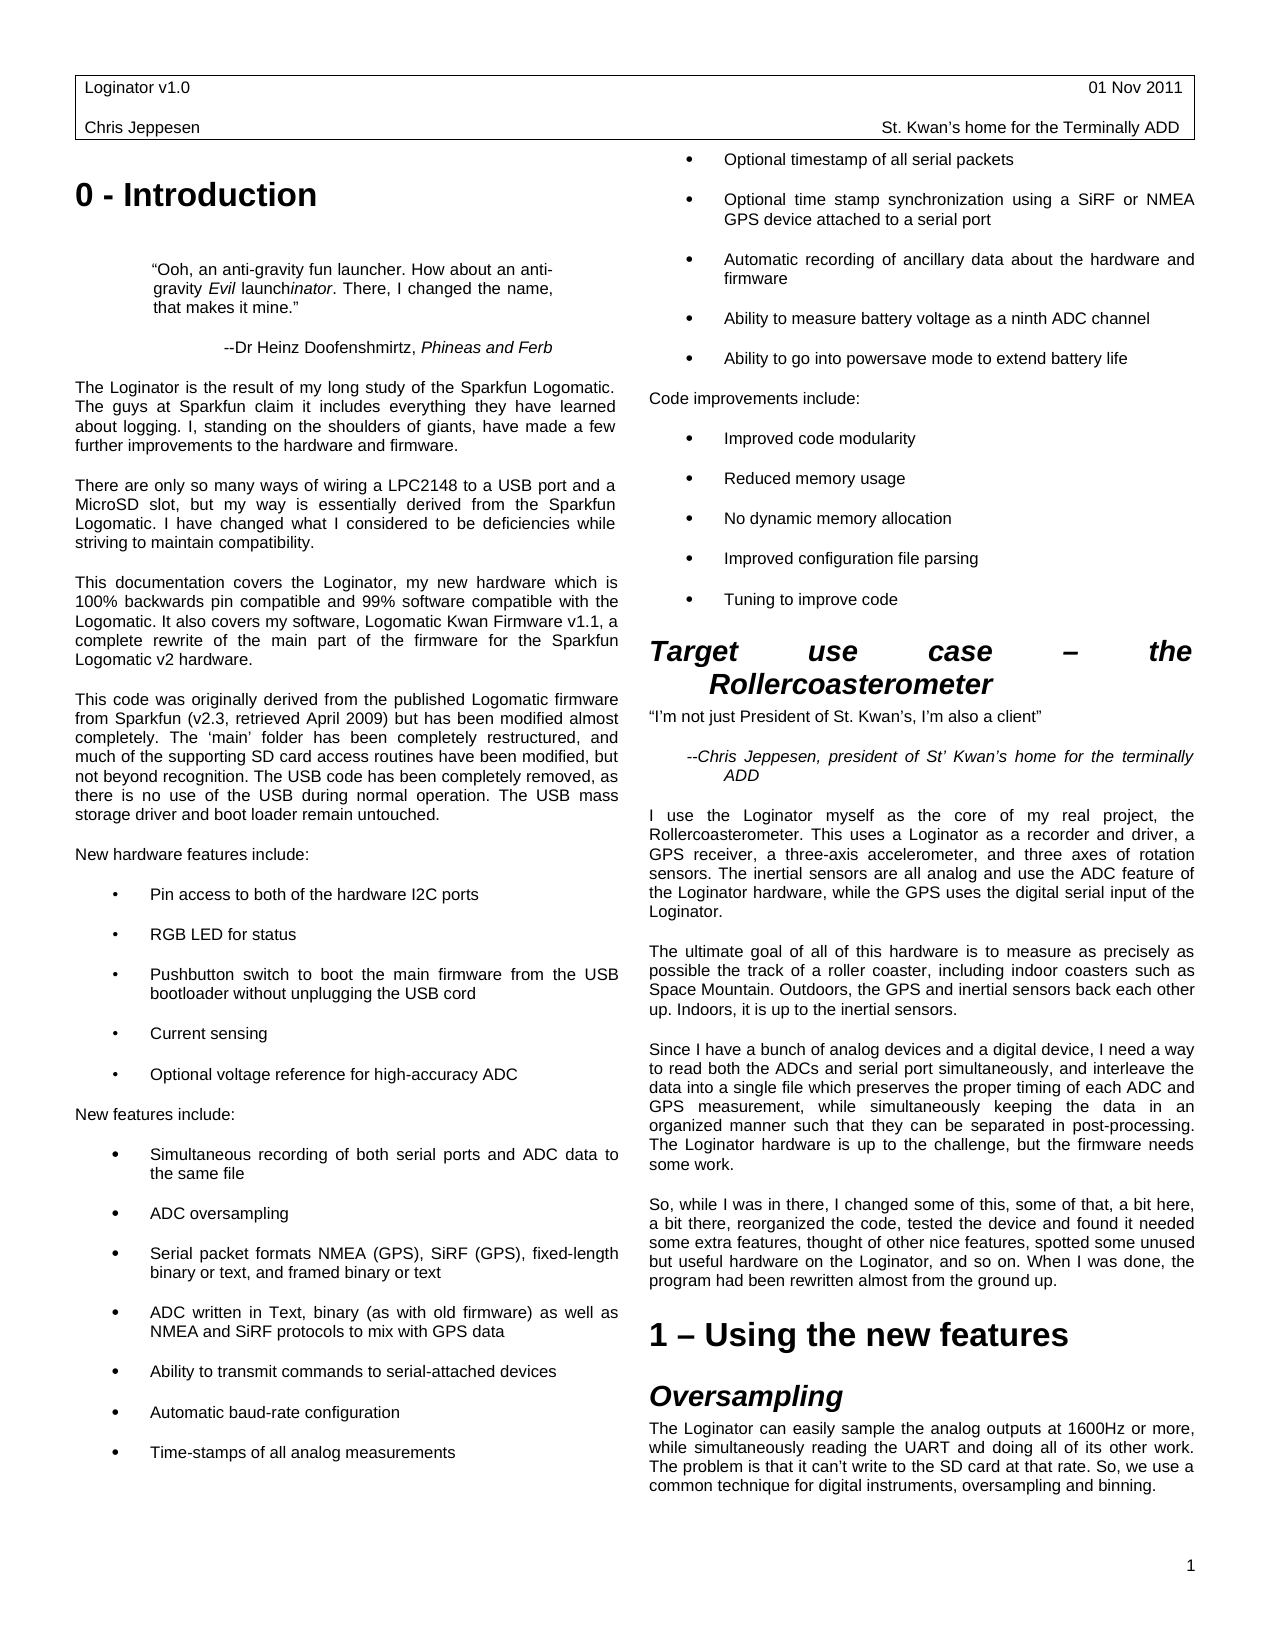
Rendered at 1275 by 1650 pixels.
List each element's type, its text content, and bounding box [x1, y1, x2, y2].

text So, while I was in there, I changed some of this, some of that, a bit here, a bit there, reorganized the code, tested the device and found it needed some extra features, thought of other nice features, spotted some unused but useful hardware on the Loginator, and so on. When I was done, the program had been rewritten almost from the ground up. [649, 1194, 1195, 1290]
text --Dr Heinz Doofenshmirtz, Phineas and Ferb [223, 338, 619, 357]
list Automatic baud-rate configuration [112, 1402, 619, 1422]
list ADC written in Text, binary (as with old firmware) as well as NMEA and SiRF protocols to mix with GPS data [112, 1303, 619, 1341]
list Optional time stamp synchronization using a SiRF or NMEA GPS device attached to a serial port [686, 190, 1195, 228]
list Current sensing [112, 1024, 619, 1043]
text --Chris Jeppesen, president of St’ Kwan’s home for the terminally ADD [686, 747, 1195, 785]
list Pushbutton switch to boot the main firmware from the USB bootloader without unplugging the USB cord [112, 965, 619, 1003]
text The Loginator can easily sample the analog outputs at 1600Hz or more, while simultaneously reading the UART and doing all of its other work. The problem is that it can’t write to the SD card at that rate. So, we use a common technique for digital instruments, oversampling and binning. [649, 1418, 1195, 1495]
list Ability to measure battery voltage as a ninth ADC channel [686, 309, 1195, 328]
list Time-stamps of all analog measurements [112, 1442, 619, 1462]
list No dynamic memory allocation [686, 509, 1195, 528]
text The ultimate goal of all of this hardware is to measure as precisely as possible the track of a roller coaster, including indoor coasters such as Space Mountain. Outdoors, the GPS and inertial sensors back each other up. Indoors, it is up to the inertial sensors. [649, 942, 1195, 1018]
text Code improvements include: [649, 389, 1195, 408]
text This documentation covers the Loginator, my new hardware which is 100% backwards pin compatible and 99% software compatible with the Logomatic. It also covers my software, Logomatic Kwan Firmware v1.1, a complete rewrite of the main part of the firmware for the Sparkfun Logomatic v2 hardware. [75, 573, 619, 669]
list Optional voltage reference for high-accuracy ADC [112, 1064, 619, 1083]
subtitle Target use case – the Rollercoasterometer [649, 633, 1195, 701]
list Automatic recording of ancillary data about the hardware and firmware [686, 249, 1195, 288]
list Serial packet formats NMEA (GPS), SiRF (GPS), fixed-length binary or text, and framed binary or text [112, 1244, 619, 1282]
list Improved code modularity [686, 429, 1195, 448]
subtitle 0 - Introduction [75, 175, 619, 213]
text New features include: [75, 1104, 619, 1123]
subtitle 1 – Using the new features [649, 1315, 1195, 1354]
list Pin access to both of the hardware I2C ports [112, 885, 619, 904]
text New hardware features include: [75, 845, 619, 864]
text Since I have a bunch of analog devices and a digital device, I need a way to read both the ADCs and serial port simultaneously, and interleave the data into a single file which preserves the proper timing of each ADC and GPS measurement, while simultaneously keeping the data in an organized manner such that they can be separated in post-processing. The Loginator hardware is up to the challenge, but the firmware needs some work. [649, 1039, 1195, 1173]
text “I’m not just President of St. Kwan’s, I’m also a client” [649, 707, 1195, 726]
list Optional timestamp of all serial packets [686, 150, 1195, 169]
list ADC oversampling [112, 1204, 619, 1223]
text There are only so many ways of wiring a LPC2148 to a USB port and a MicroSD slot, but my way is essentially derived from the Sparkfun Logomatic. I have changed what I considered to be deficiencies while striving to maintain compatibility. [75, 476, 616, 552]
list Reduced memory usage [686, 469, 1195, 488]
list Ability to transmit commands to serial-attached devices [112, 1362, 619, 1382]
text “Ooh, an anti-gravity fun launcher. How about an anti-gravity Evil launchinator. There, I changed the name, that makes it mine.” [152, 260, 553, 317]
list Ability to go into powersave mode to extend battery life [686, 349, 1195, 368]
list RGB LED for status [112, 925, 619, 944]
list Improved configuration file parsing [686, 549, 1195, 568]
list Simultaneous recording of both serial ports and ADC data to the same file [112, 1144, 619, 1183]
text The Loginator is the result of my long study of the Sparkfun Logomatic. The guys at Sparkfun claim it includes everything they have learned about logging. I, standing on the shoulders of giants, have made a few further improvements to the hardware and firmware. [75, 378, 616, 455]
text This code was originally derived from the published Logomatic firmware from Sparkfun (v2.3, retrieved April 2009) but has been modified almost completely. The ‘main’ folder has been completely restructured, and much of the supporting SD card access routines have been modified, but not beyond recognition. The USB code has been completely removed, as there is no use of the USB during normal operation. The USB mass storage driver and boot loader remain untouched. [75, 690, 619, 824]
list Tuning to improve code [686, 589, 1195, 608]
subtitle Oversampling [649, 1379, 1195, 1412]
text I use the Loginator myself as the core of my real project, the Rollercoasterometer. This uses a Loginator as a recorder and driver, a GPS receiver, a three-axis accelerometer, and three axes of rotation sensors. The inertial sensors are all analog and use the ADC feature of the Loginator hardware, while the GPS uses the digital serial input of the Loginator. [649, 806, 1195, 921]
